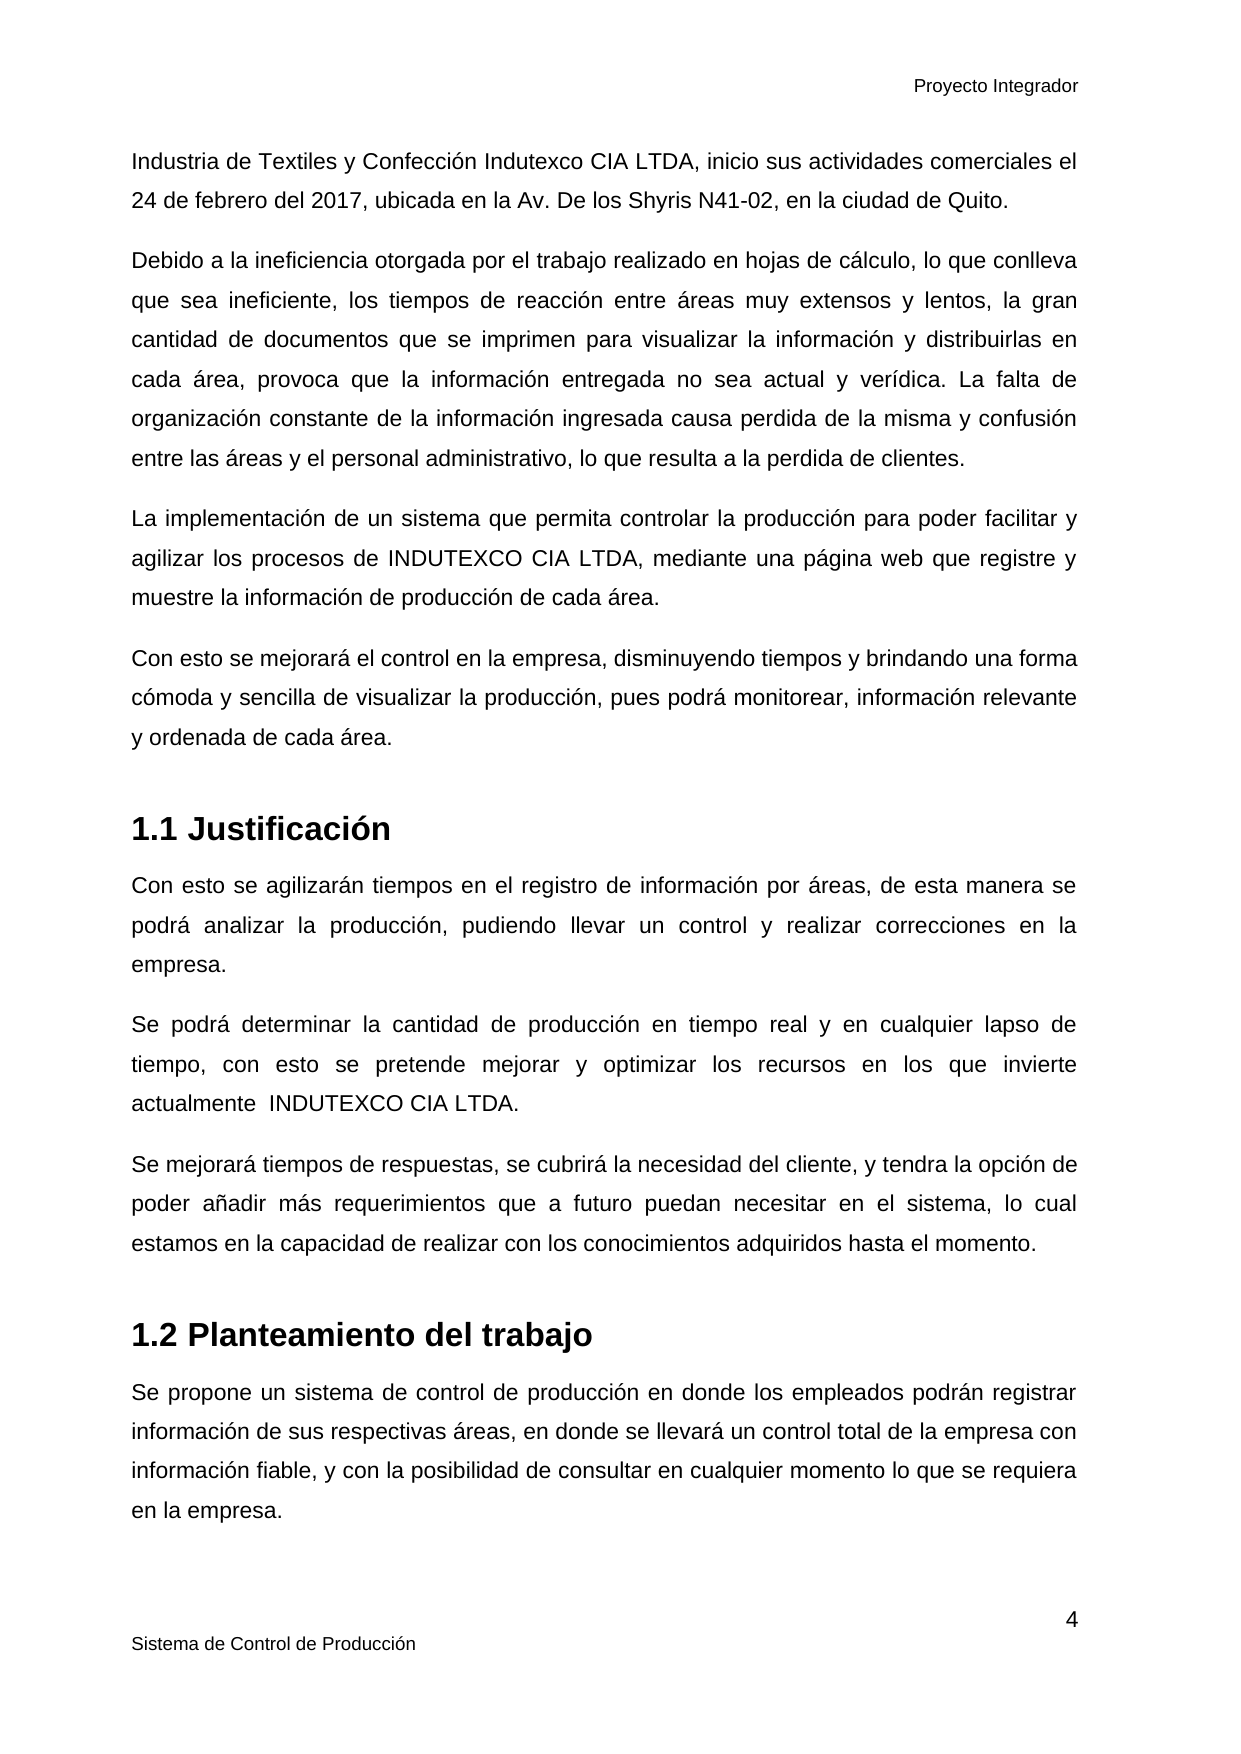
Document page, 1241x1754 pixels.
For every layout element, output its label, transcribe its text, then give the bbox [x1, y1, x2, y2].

text Se propone un sistema de control de producción en donde los empleados podrán registrar información de sus respectivas áreas, en donde se llevará un control total de la empresa con información fiable, y con la posibilidad de consultar en cualquier momento lo que se requiera en la empresa. [131, 1378, 1078, 1523]
text Con esto se mejorará el control en la empresa, disminuyendo tiempos y brindando una forma cómoda y sencilla de visualizar la producción, pues podrá monitorear, información relevante y ordenada de cada área. [131, 644, 1078, 750]
text La implementación de un sistema que permita controlar la producción para poder facilitar y agilizar los procesos de INDUTEXCO CIA LTDA, mediante una página web que registre y muestre la información de producción de cada área. [131, 505, 1078, 611]
subtitle Planteamiento del trabajo [131, 1315, 1078, 1353]
text Industria de Textiles y Confección Indutexco CIA LTDA, inicio sus actividades comerciales el 24 de febrero del 2017, ubicada en la Av. De los Shyris N41-02, en la ciudad de Quito. [131, 148, 1078, 213]
text Debido a la ineficiencia otorgada por el trabajo realizado en hojas de cálculo, lo que conlleva que sea ineficiente, los tiempos de reacción entre áreas muy extensos y lentos, la gran cantidad de documentos que se imprimen para visualizar la información y distribuirlas en cada área, provoca que la información entregada no sea actual y verídica. La falta de organización constante de la información ingresada causa perdida de la misma y confusión entre las áreas y el personal administrativo, lo que resulta a la perdida de clientes. [131, 247, 1078, 471]
text Se mejorará tiempos de respuestas, se cubrirá la necesidad del cliente, y tendra la opción de poder añadir más requerimientos que a futuro puedan necesitar en el sistema, lo cual estamos en la capacidad de realizar con los conocimientos adquiridos hasta el momento. [131, 1151, 1078, 1256]
text Se podrá determinar la cantidad de producción en tiempo real y en cualquier lapso de tiempo, con esto se pretende mejorar y optimizar los recursos en los que invierte actualmente INDUTEXCO CIA LTDA. [131, 1011, 1078, 1117]
subtitle Justificación [131, 809, 1078, 847]
text Con esto se agilizarán tiempos en el registro de información por áreas, de esta manera se podrá analizar la producción, pudiendo llevar un control y realizar correcciones en la empresa. [131, 872, 1078, 977]
